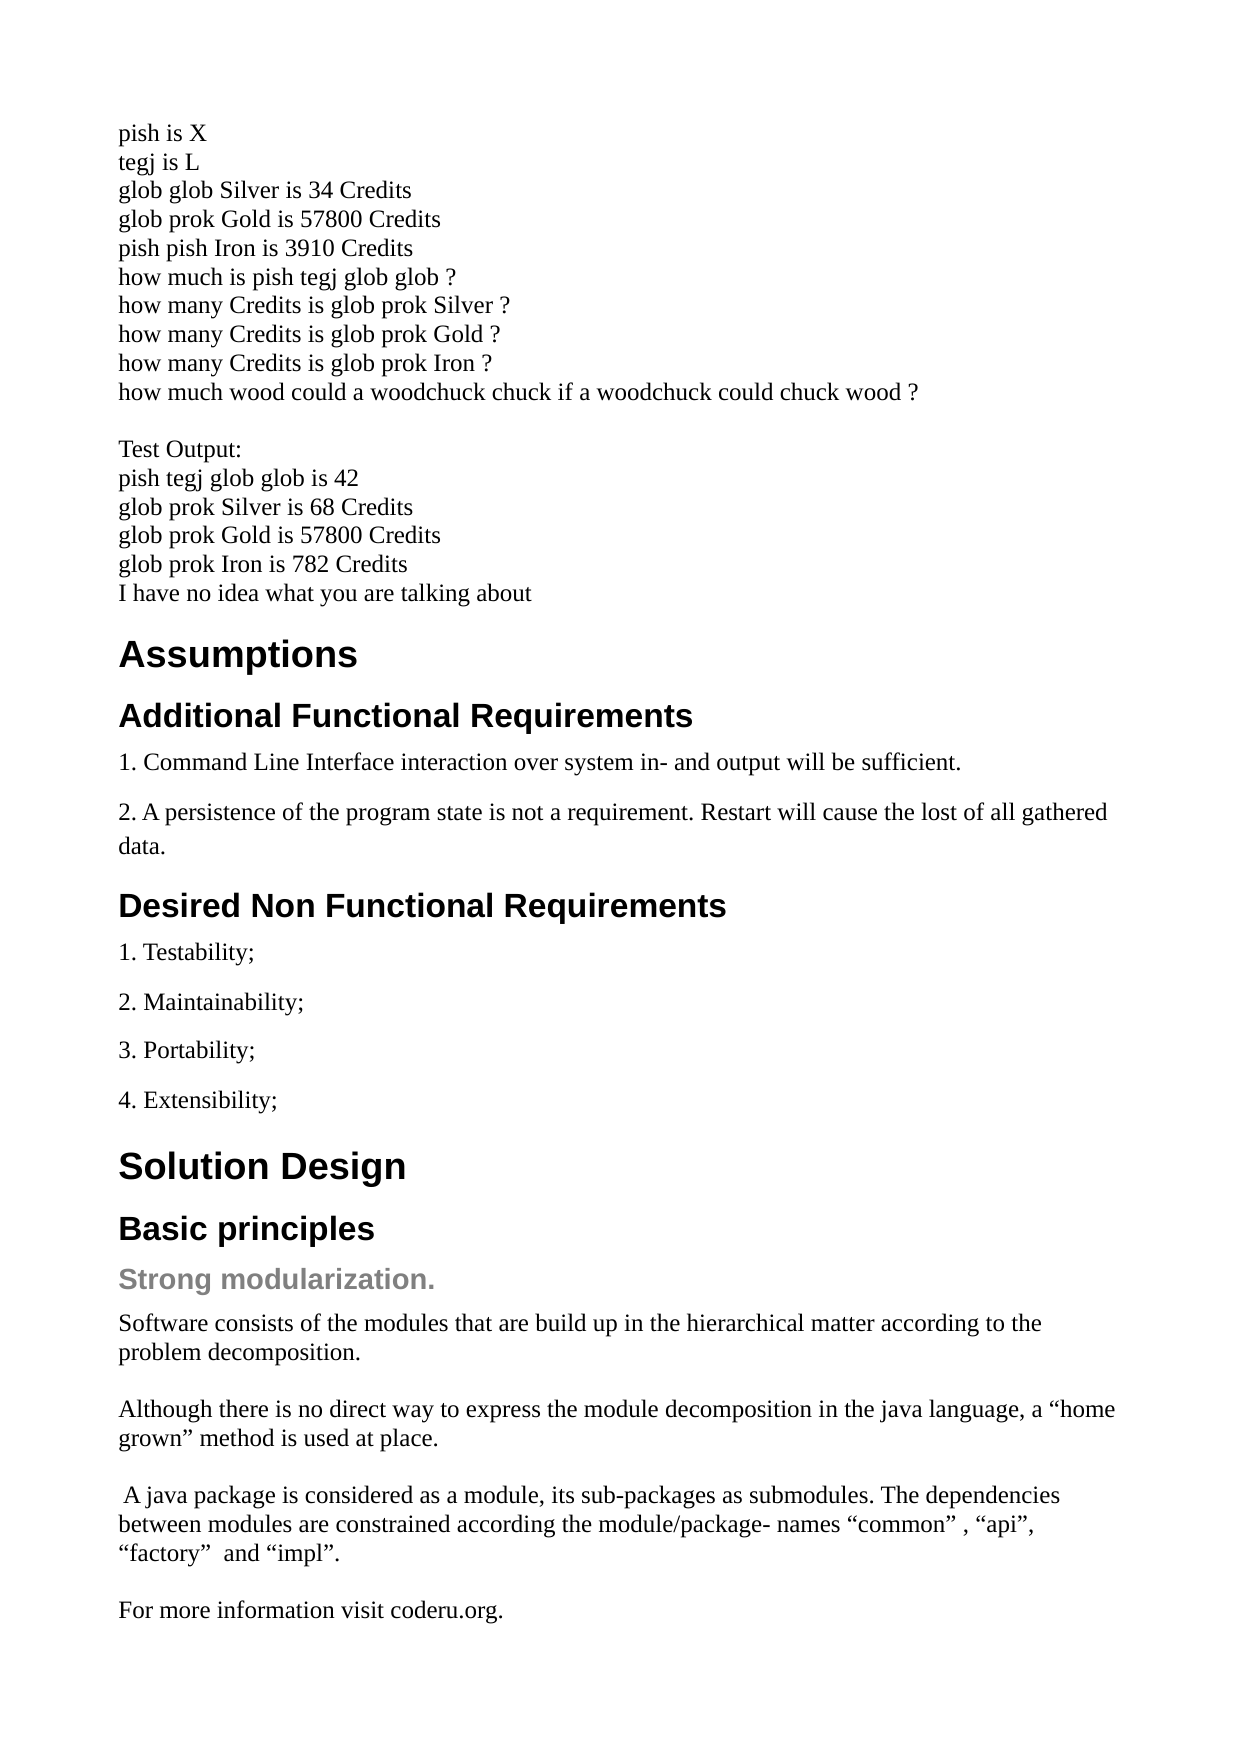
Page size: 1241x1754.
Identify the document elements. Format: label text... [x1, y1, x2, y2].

text glob prok Iron is 782 Credits [118, 549, 1122, 578]
subtitle Desired Non Functional Requirements [118, 886, 1122, 925]
text glob prok Gold is 57800 Credits [118, 521, 1122, 549]
text I have no idea what you are talking about [118, 578, 1122, 607]
text For more information visit coderu.org. [118, 1595, 1122, 1624]
text how much wood could a woodchuck chuck if a woodchuck could chuck wood ? [118, 377, 1122, 406]
text 2. Maintainability; [118, 987, 1122, 1015]
subtitle Basic principles [118, 1209, 1122, 1247]
text how much is pish tegj glob glob ? [118, 262, 1122, 291]
text pish is X [118, 118, 1122, 147]
text 2. A persistence of the program state is not a requirement. Restart will cause the lost of all gathered data. [118, 797, 1122, 860]
text 1. Testability; [118, 937, 1122, 966]
subtitle Strong modularization. [118, 1262, 1122, 1295]
subtitle Assumptions [118, 632, 1122, 676]
text glob glob Silver is 34 Credits [118, 176, 1122, 204]
text glob prok Gold is 57800 Credits [118, 204, 1122, 233]
text Software consists of the modules that are build up in the hierarchical matter according to the problem decomposition. [118, 1308, 1122, 1365]
text tegj is L [118, 147, 1122, 176]
text Although there is no direct way to express the module decomposition in the java language, a “home grown” method is used at place. [118, 1394, 1122, 1452]
subtitle Solution Design [118, 1144, 1122, 1188]
text pish tegj glob glob is 42 [118, 463, 1122, 492]
text how many Credits is glob prok Silver ? [118, 291, 1122, 319]
text A java package is considered as a module, its sub-packages as submodules. The dependencies between modules are constrained according the module/package- names “common” , “api”, “factory” and “impl”. [118, 1480, 1122, 1567]
text how many Credits is glob prok Iron ? [118, 348, 1122, 377]
text 1. Command Line Interface interaction over system in- and output will be sufficient. [118, 747, 1122, 776]
text Test Output: [118, 434, 1122, 463]
text pish pish Iron is 3910 Credits [118, 233, 1122, 262]
text 4. Extensibility; [118, 1085, 1122, 1113]
text glob prok Silver is 68 Credits [118, 492, 1122, 521]
text how many Credits is glob prok Gold ? [118, 319, 1122, 348]
subtitle Additional Functional Requirements [118, 696, 1122, 735]
text 3. Portability; [118, 1036, 1122, 1064]
